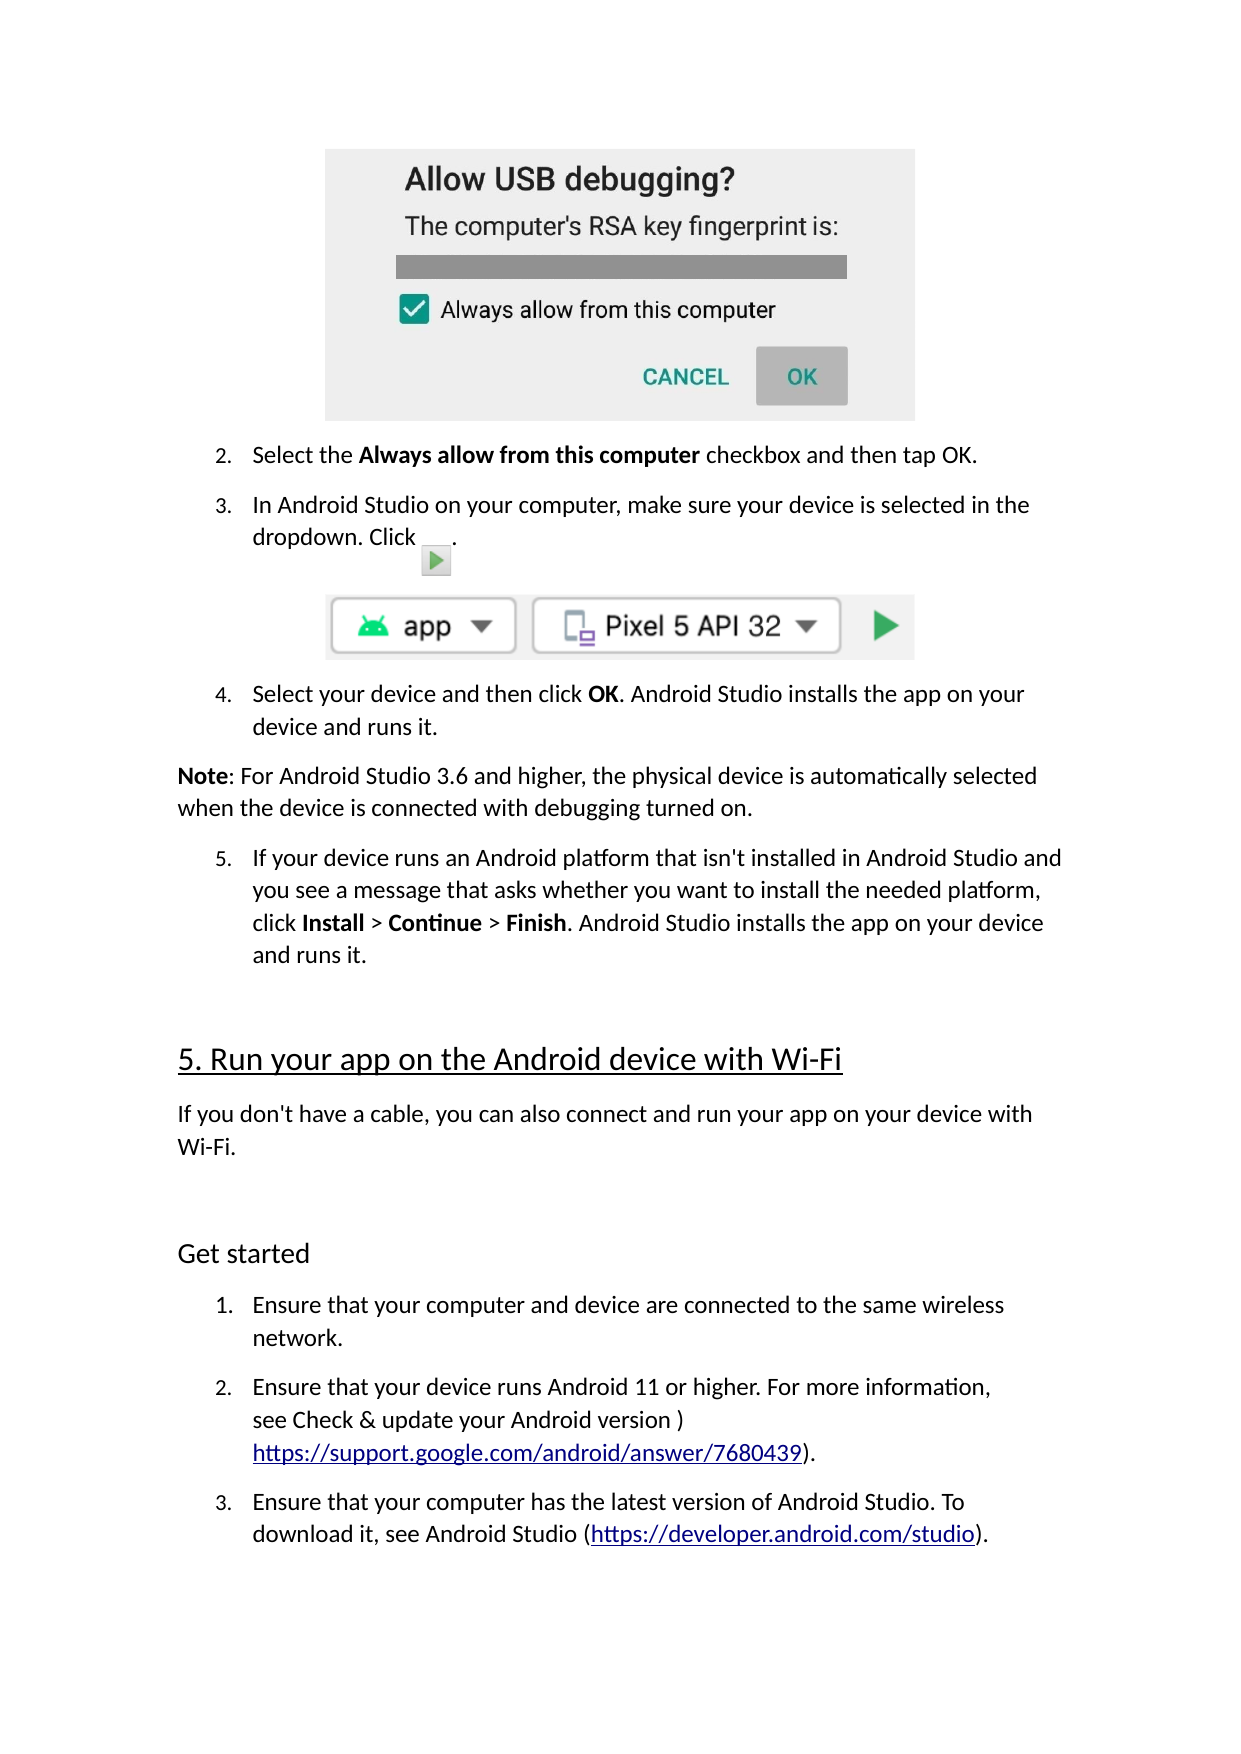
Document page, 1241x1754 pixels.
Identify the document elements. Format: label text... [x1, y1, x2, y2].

text Get started [177, 1235, 1063, 1271]
list In Android Studio on your computer, make sure your device is selected in the dropdown. Click . [215, 489, 1063, 575]
list If your device runs an Android platform that isn't installed in Android Studio and you see a message that asks whether you want to install the needed platform, click Install > Continue > Finish. Android Studio installs the app on your device and runs it. [215, 842, 1063, 970]
text 5. Run your app on the Android device with Wi-Fi [177, 1038, 1063, 1079]
text If you don't have a cable, you can also connect and run your app on your device with Wi-Fi. [177, 1098, 1063, 1161]
list Ensure that your computer and device are connected to the same wireless network. [215, 1289, 1063, 1353]
text Note: For Android Studio 3.6 and higher, the physical device is automatically selected when the device is connected with debugging turned on. [177, 760, 1063, 823]
list Ensure that your computer has the latest version of Android Studio. To download it, see Android Studio (https://developer.android.com/studio). [215, 1486, 1063, 1549]
list Select the Always allow from this computer checkbox and then tap OK. [215, 439, 1063, 470]
list Select your device and then click OK. Android Studio installs the app on your device and runs it. [215, 678, 1063, 741]
list Ensure that your device runs Android 11 or higher. For more information, see Check & update your Android version ) https://support.google.com/android/answer/7680439). [215, 1371, 1063, 1467]
